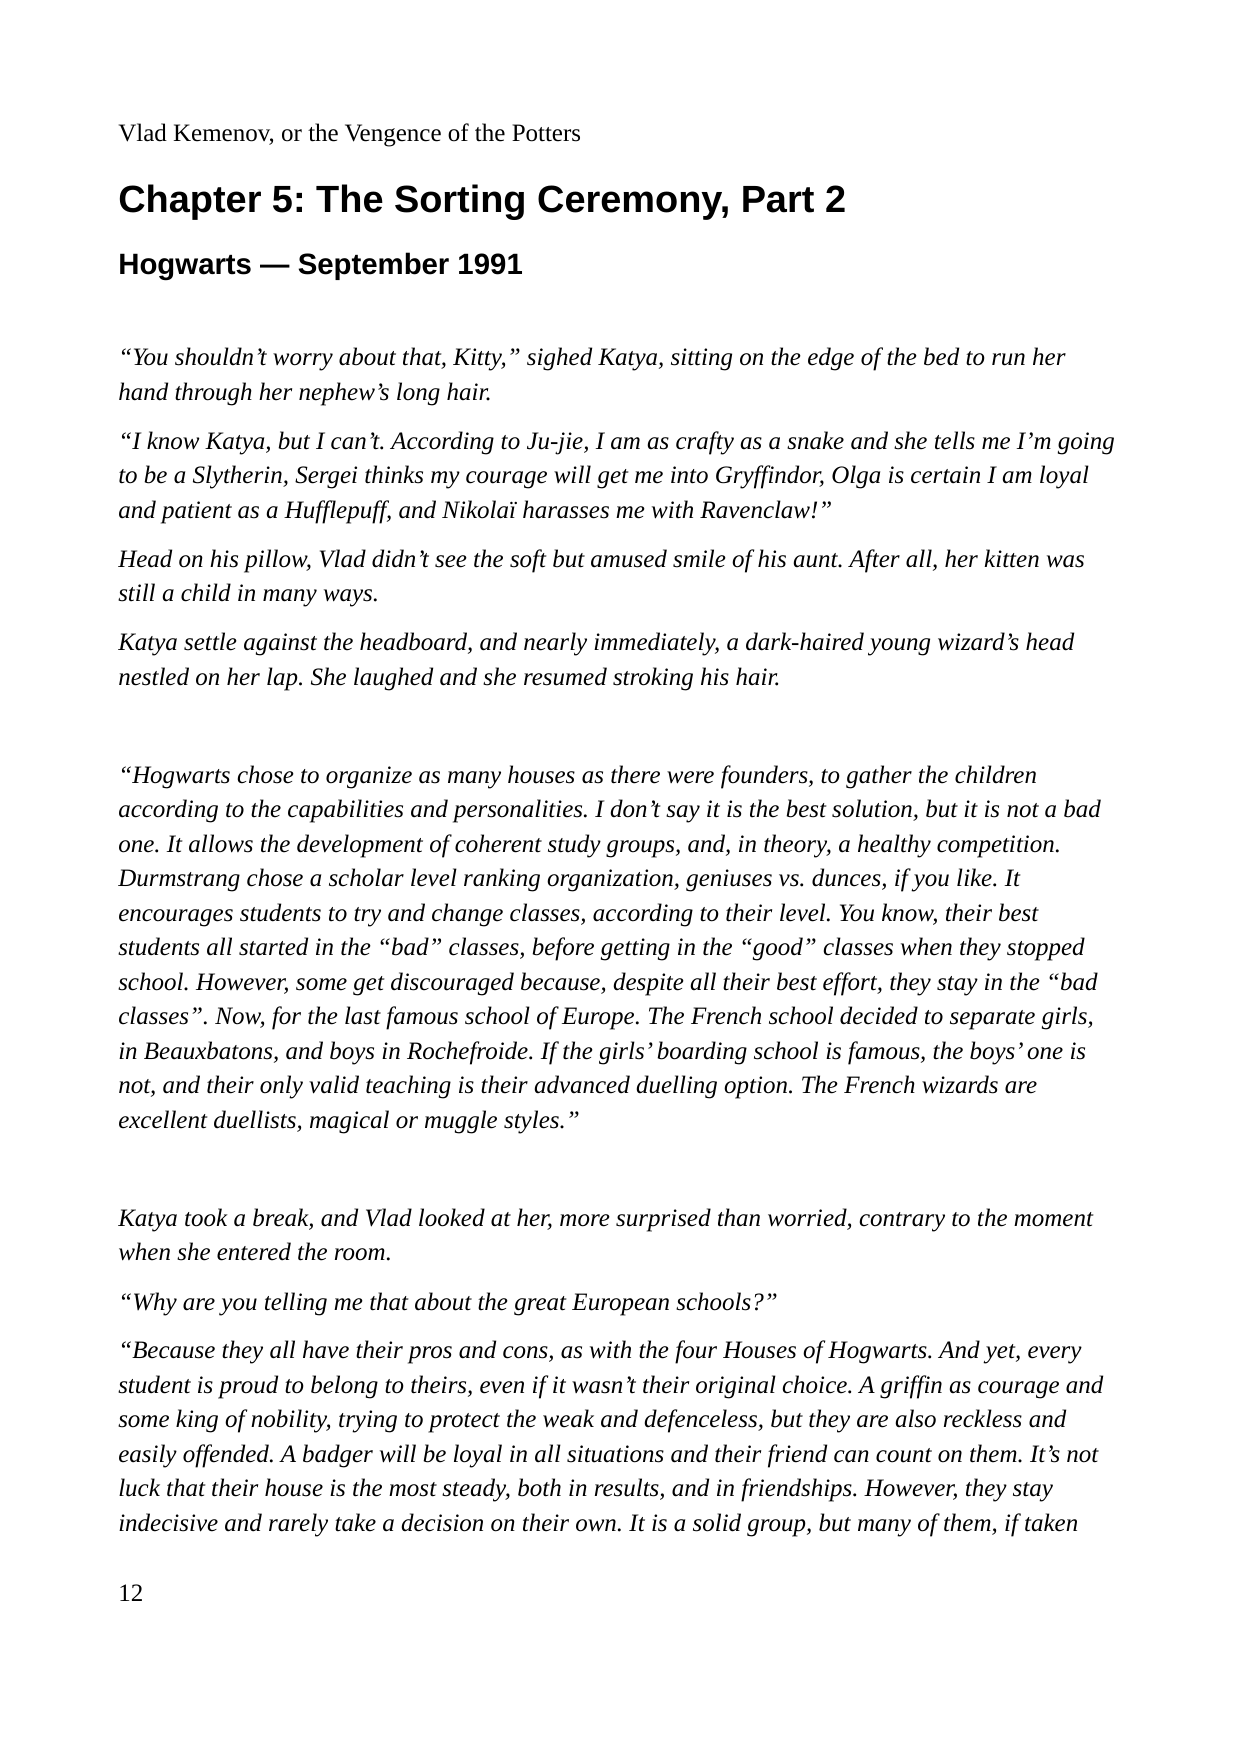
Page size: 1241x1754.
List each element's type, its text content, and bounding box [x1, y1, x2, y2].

subtitle Chapter 5: The Sorting Ceremony, Part 2 [118, 176, 1122, 220]
text “Why are you telling me that about the great European schools?” [118, 1287, 1122, 1315]
text “Hogwarts chose to organize as many houses as there were founders, to gather the children according to the capabilities and personalities. I don’t say it is the best solution, but it is not a bad one. It allows the development of coherent study groups, and, in theory, a healthy competition. Durmstrang chose a scholar level ranking organization, geniuses vs. dunces, if you like. It encourages students to try and change classes, according to their level. You know, their best students all started in the “bad” classes, before getting in the “good” classes when they stopped school. However, some get discouraged because, despite all their best effort, they stay in the “bad classes”. Now, for the last famous school of Europe. The French school decided to separate girls, in Beauxbatons, and boys in Rochefroide. If the girls’ boarding school is famous, the boys’ one is not, and their only valid teaching is their advanced duelling option. The French wizards are excellent duellists, magical or muggle styles.” [118, 760, 1122, 1134]
text “Because they all have their pros and cons, as with the four Houses of Hogwarts. And yet, every student is proud to belong to theirs, even if it wasn’t their original choice. A griffin as courage and some king of nobility, trying to protect the weak and defenceless, but they are also reckless and easily offended. A badger will be loyal in all situations and their friend can count on them. It’s not luck that their house is the most steady, both in results, and in friendships. However, they stay indecisive and rarely take a decision on their own. It is a solid group, but many of them, if taken [118, 1336, 1122, 1537]
text Katya settle against the headboard, and nearly immediately, a dark-haired young wizard’s head nestled on her lap. She laughed and she resumed stroking his hair. [118, 627, 1122, 691]
text Head on his pillow, Vlad didn’t see the soft but amused smile of his aunt. After all, her kitten was still a child in many ways. [118, 544, 1122, 607]
text Katya took a break, and Vlad looked at her, more surprised than worried, contrary to the moment when she entered the room. [118, 1203, 1122, 1266]
text “You shouldn’t worry about that, Kitty,” sighed Katya, sitting on the edge of the bed to run her hand through her nephew’s long hair. [118, 342, 1122, 406]
subtitle Hogwarts — September 1991 [118, 247, 1122, 281]
text “I know Katya, but I can’t. According to Ju-jie, I am as crafty as a snake and she tells me I’m going to be a Slytherin, Sergei thinks my courage will get me into Gryffindor, Olga is certain I am loyal and patient as a Hufflepuff, and Nikolaï harasses me with Ravenclaw!” [118, 426, 1122, 524]
